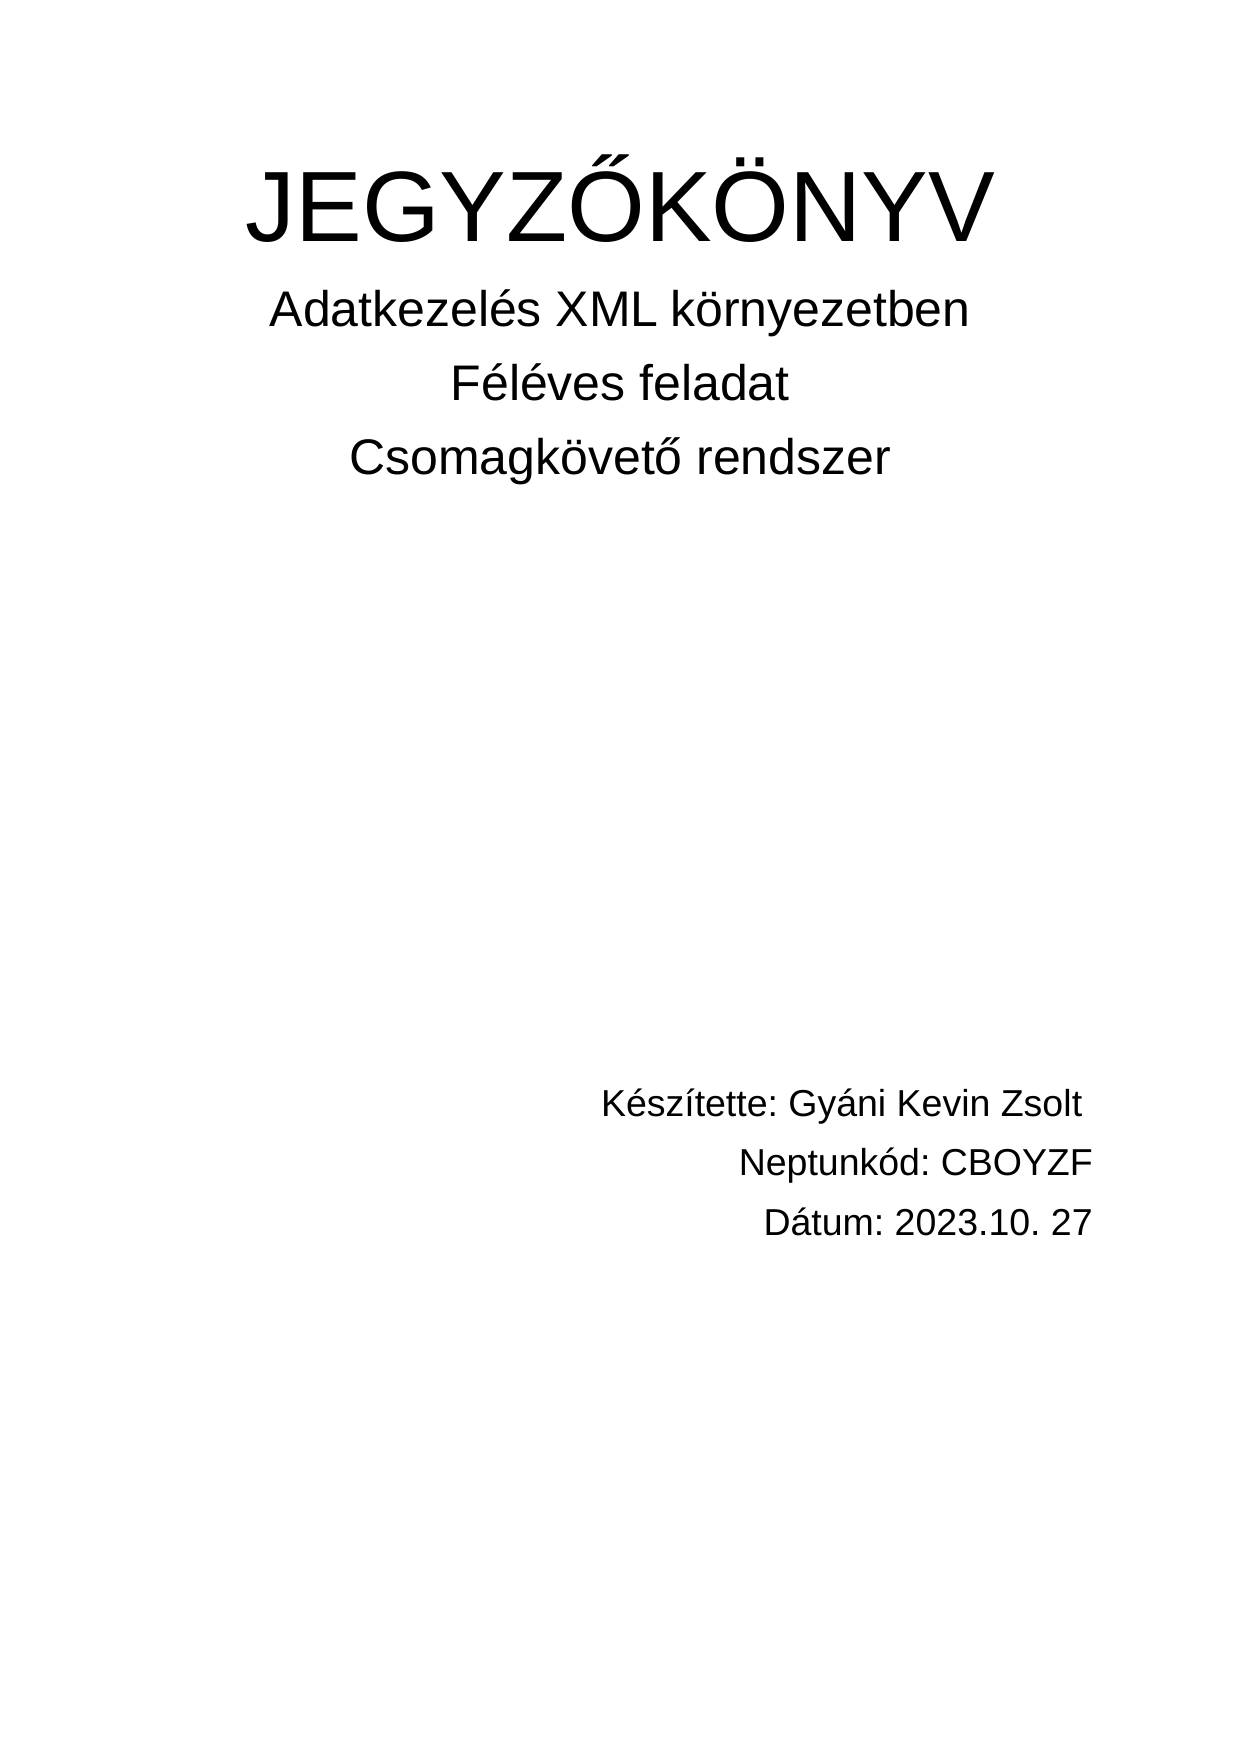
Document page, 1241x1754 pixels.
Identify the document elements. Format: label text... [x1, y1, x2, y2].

text Féléves feladat [148, 353, 1093, 411]
text JEGYZŐKÖNYV [148, 148, 1093, 263]
text Dátum: 2023.10. 27 [148, 1200, 1093, 1243]
text Készítette: Gyáni Kevin Zsolt [148, 1081, 1093, 1124]
text Adatkezelés XML környezetben [148, 279, 1093, 337]
text Csomagkövető rendszer [148, 428, 1093, 485]
text Neptunkód: CBOYZF [148, 1141, 1093, 1184]
